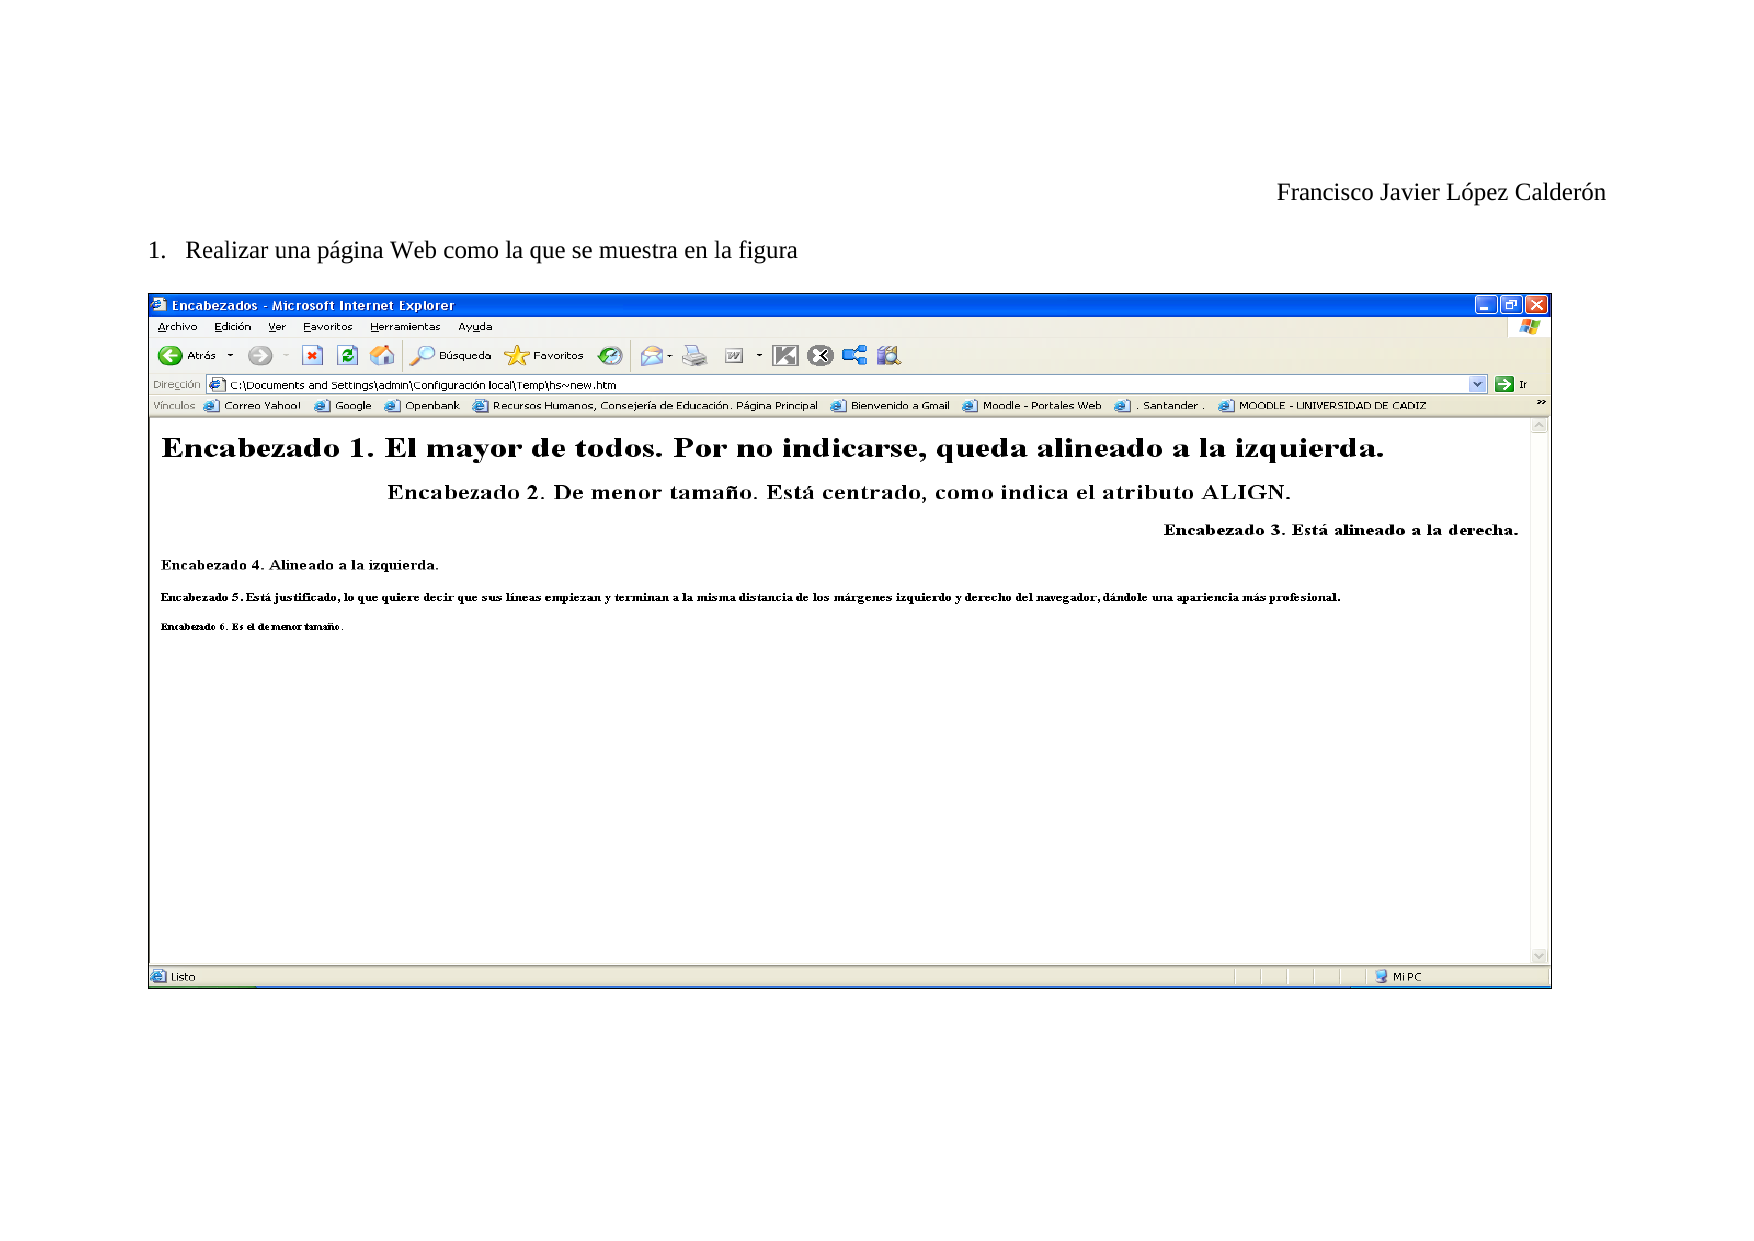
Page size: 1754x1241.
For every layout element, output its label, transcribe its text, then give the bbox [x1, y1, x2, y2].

picture [149, 294, 1551, 988]
list Realizar una página Web como la que se muestra en la figura [148, 235, 1606, 264]
